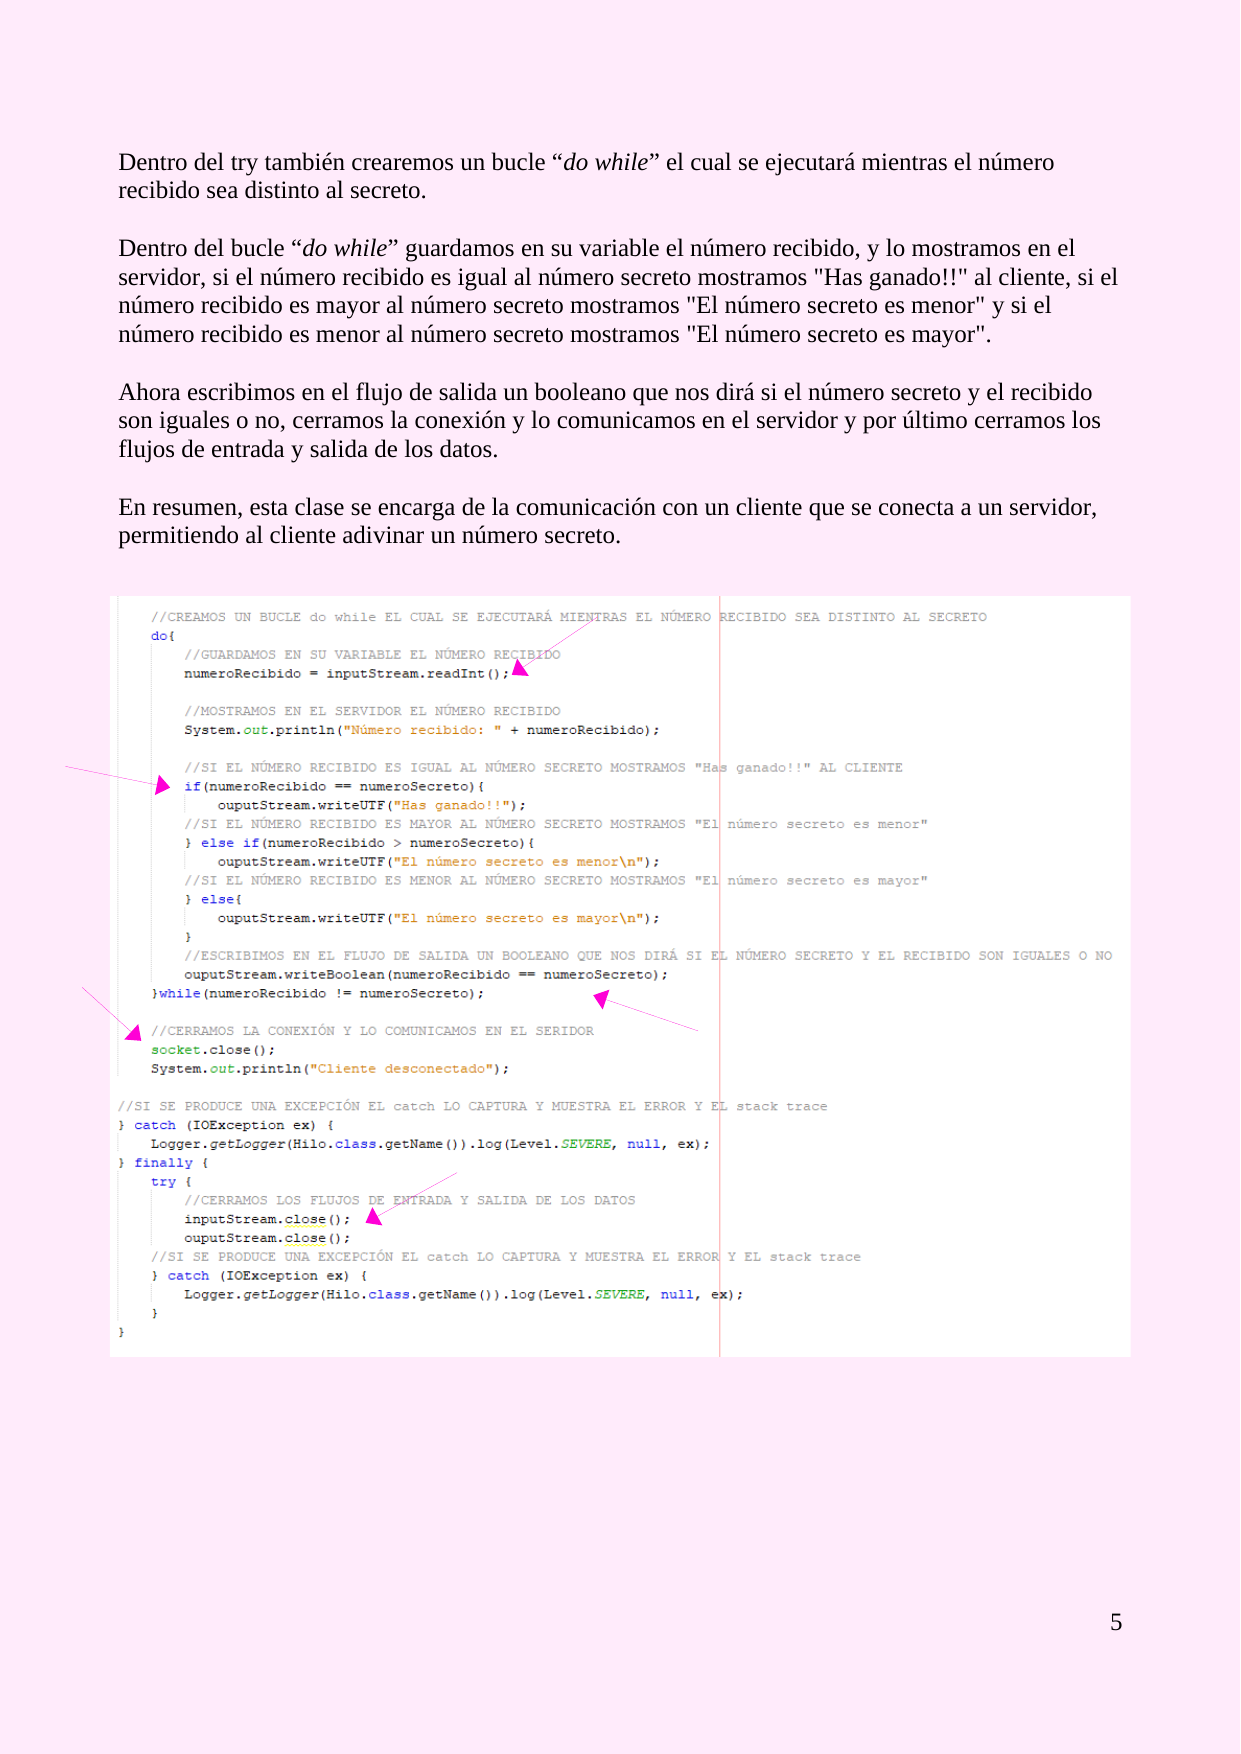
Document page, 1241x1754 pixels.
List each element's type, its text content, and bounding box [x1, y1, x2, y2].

text Dentro del bucle “do while” guardamos en su variable el número recibido, y lo mostramos en el servidor, si el número recibido es igual al número secreto mostramos "Has ganado!!" al cliente, si el número recibido es mayor al número secreto mostramos "El número secreto es menor" y si el número recibido es menor al número secreto mostramos "El número secreto es mayor". [118, 233, 1122, 348]
text En resumen, esta clase se encarga de la comunicación con un cliente que se conecta a un servidor, permitiendo al cliente adivinar un número secreto. [118, 492, 1122, 549]
picture [109, 596, 1131, 1357]
text Ahora escribimos en el flujo de salida un booleano que nos dirá si el número secreto y el recibido son iguales o no, cerramos la conexión y lo comunicamos en el servidor y por último cerramos los flujos de entrada y salida de los datos. [118, 377, 1122, 463]
text Dentro del try también crearemos un bucle “do while” el cual se ejecutará mientras el número recibido sea distinto al secreto. [118, 147, 1122, 204]
